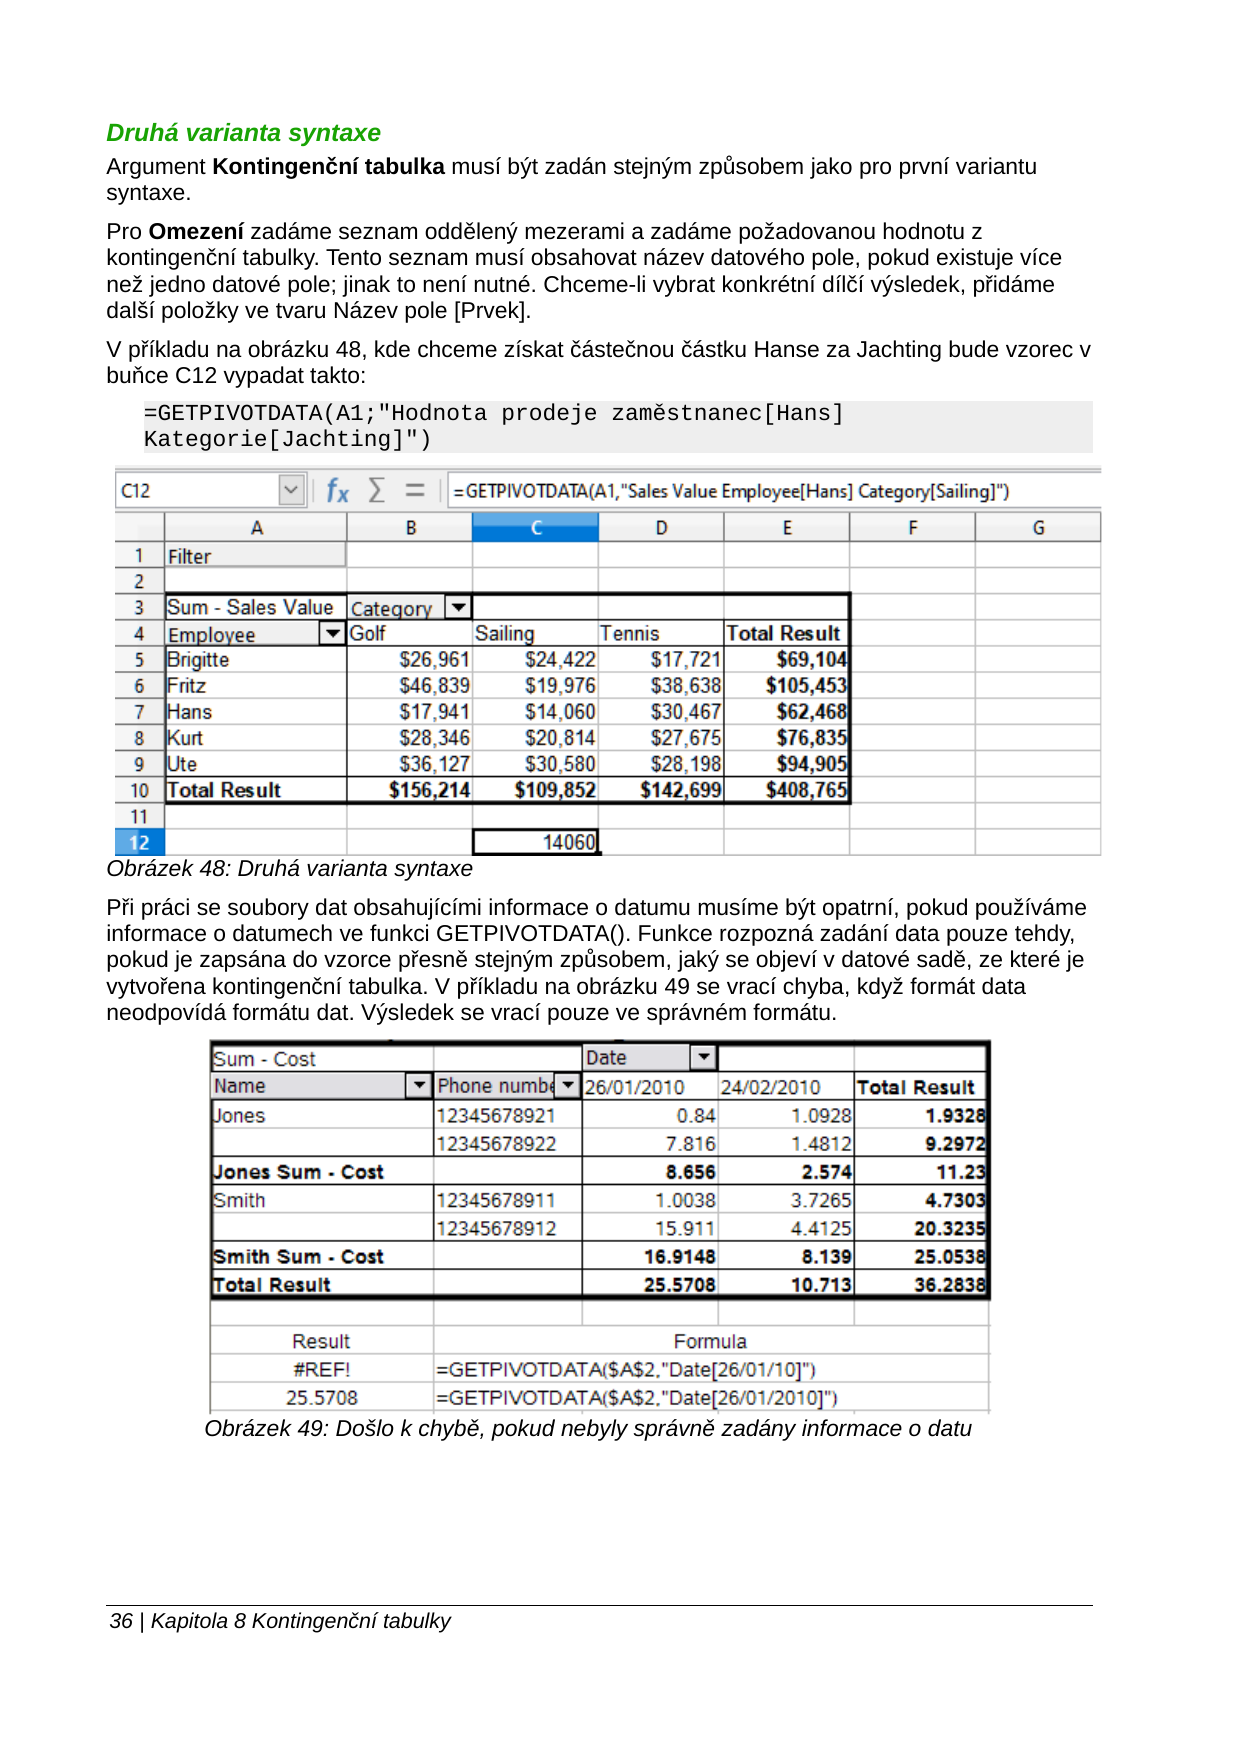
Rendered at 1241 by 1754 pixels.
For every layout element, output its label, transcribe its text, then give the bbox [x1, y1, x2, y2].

text V příkladu na obrázku 48, kde chceme získat částečnou částku Hanse za Jachting bude vzorec v buňce C12 vypadat takto: [106, 336, 1093, 389]
text Pro Omezení zadáme seznam oddělený mezerami a zadáme požadovanou hodnotu z kontingenční tabulky. Tento seznam musí obsahovat název datového pole, pokud existuje více než jedno datové pole; jinak to není nutné. Chceme-li vybrat konkrétní dílčí výsledek, přidáme další položky ve tvaru Název pole [Prvek]. [106, 218, 1093, 323]
text =GETPIVOTDATA(A1;"Hodnota prodeje zaměstnanec[Hans] Kategorie[Jachting]") [144, 401, 1093, 453]
subtitle Druhá varianta syntaxe [106, 118, 1093, 147]
picture [115, 465, 1102, 856]
text Obrázek 49: Došlo k chybě, pokud nebyly správně zadány informace o datu [204, 1038, 995, 1442]
text Argument Kontingenční tabulka musí být zadán stejným způsobem jako pro první variantu syntaxe. [106, 153, 1093, 206]
text Obrázek 48: Druhá varianta syntaxe [106, 465, 1110, 882]
picture [205, 1035, 996, 1416]
text Při práci se soubory dat obsahujícími informace o datumu musíme být opatrní, pokud používáme informace o datumech ve funkci GETPIVOTDATA(). Funkce rozpozná zadání data pouze tehdy, pokud je zapsána do vzorce přesně stejným způsobem, jaký se objeví v datové sadě, ze které je vytvořena kontingenční tabulka. V příkladu na obrázku 49 se vrací chyba, když formát data neodpovídá formátu dat. Výsledek se vrací pouze ve správném formátu. [106, 894, 1093, 1026]
